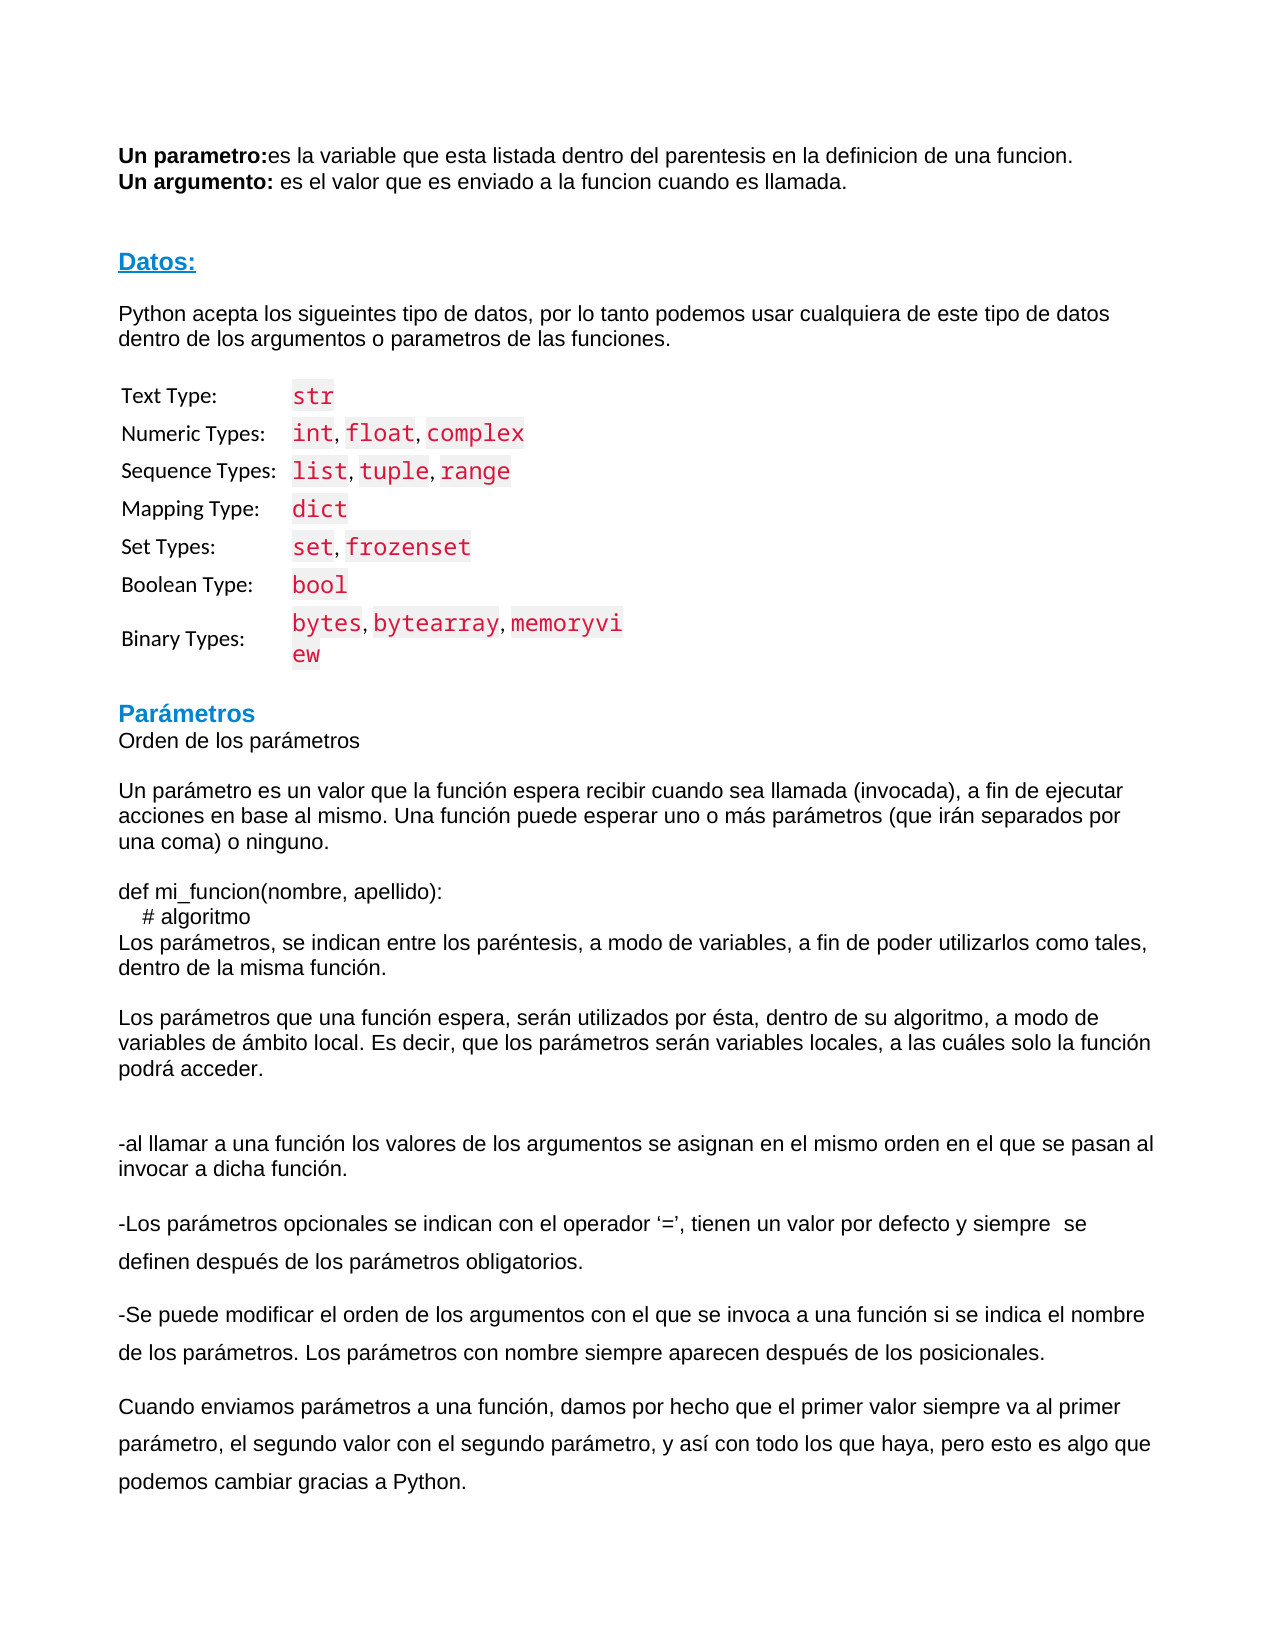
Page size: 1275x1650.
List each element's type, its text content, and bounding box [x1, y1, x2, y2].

text Datos: [118, 246, 1157, 275]
table_header Text Type: [118, 376, 289, 414]
table_header str [289, 376, 632, 414]
list -Se puede modificar el orden de los argumentos con el que se invoca a una función si se indica el nombre de los parámetros. Los parámetros con nombre siempre aparecen después de los posicionales. [118, 1302, 1157, 1365]
text -al llamar a una función los valores de los argumentos se asignan en el mismo orden en el que se pasan al invocar a dicha función. [118, 1131, 1157, 1182]
table_cell set, frozenset [289, 527, 632, 565]
table_cell Boolean Type: [118, 565, 289, 603]
table_cell Mapping Type: [118, 490, 289, 527]
table_cell dict [289, 490, 632, 527]
text Un argumento: es el valor que es enviado a la funcion cuando es llamada. [118, 168, 1157, 194]
table_cell Numeric Types: [118, 414, 289, 452]
text Los parámetros que una función espera, serán utilizados por ésta, dentro de su algoritmo, a modo de variables de ámbito local. Es decir, que los parámetros serán variables locales, a las cuáles solo la función podrá acceder. [118, 1005, 1157, 1081]
text Los parámetros, se indican entre los paréntesis, a modo de variables, a fin de poder utilizarlos como tales, dentro de la misma función. [118, 929, 1157, 980]
table_cell Sequence Types: [118, 452, 289, 489]
text Parámetros [118, 699, 1157, 728]
table_cell list, tuple, range [289, 452, 632, 489]
table_cell bytes, bytearray, memoryview [289, 603, 632, 673]
text Orden de los parámetros [118, 728, 1157, 753]
text # algoritmo [118, 904, 1157, 929]
text def mi_funcion(nombre, apellido): [118, 879, 1157, 904]
text Un parametro:es la variable que esta listada dentro del parentesis en la definicion de una funcion. [118, 143, 1157, 168]
table_cell bool [289, 565, 632, 603]
table_cell Set Types: [118, 527, 289, 565]
list -Los parámetros opcionales se indican con el operador ‘=’, tienen un valor por defecto y siempre se definen después de los parámetros obligatorios. [118, 1211, 1157, 1274]
table_cell Binary Types: [118, 603, 289, 673]
table_cell int, float, complex [289, 414, 632, 452]
text Un parámetro es un valor que la función espera recibir cuando sea llamada (invocada), a fin de ejecutar acciones en base al mismo. Una función puede esperar uno o más parámetros (que irán separados por una coma) o ninguno. [118, 778, 1157, 854]
text Python acepta los sigueintes tipo de datos, por lo tanto podemos usar cualquiera de este tipo de datos dentro de los argumentos o parametros de las funciones. [118, 300, 1157, 351]
text Cuando enviamos parámetros a una función, damos por hecho que el primer valor siempre va al primer parámetro, el segundo valor con el segundo parámetro, y así con todo los que haya, pero esto es algo que podemos cambiar gracias a Python. [118, 1393, 1157, 1494]
